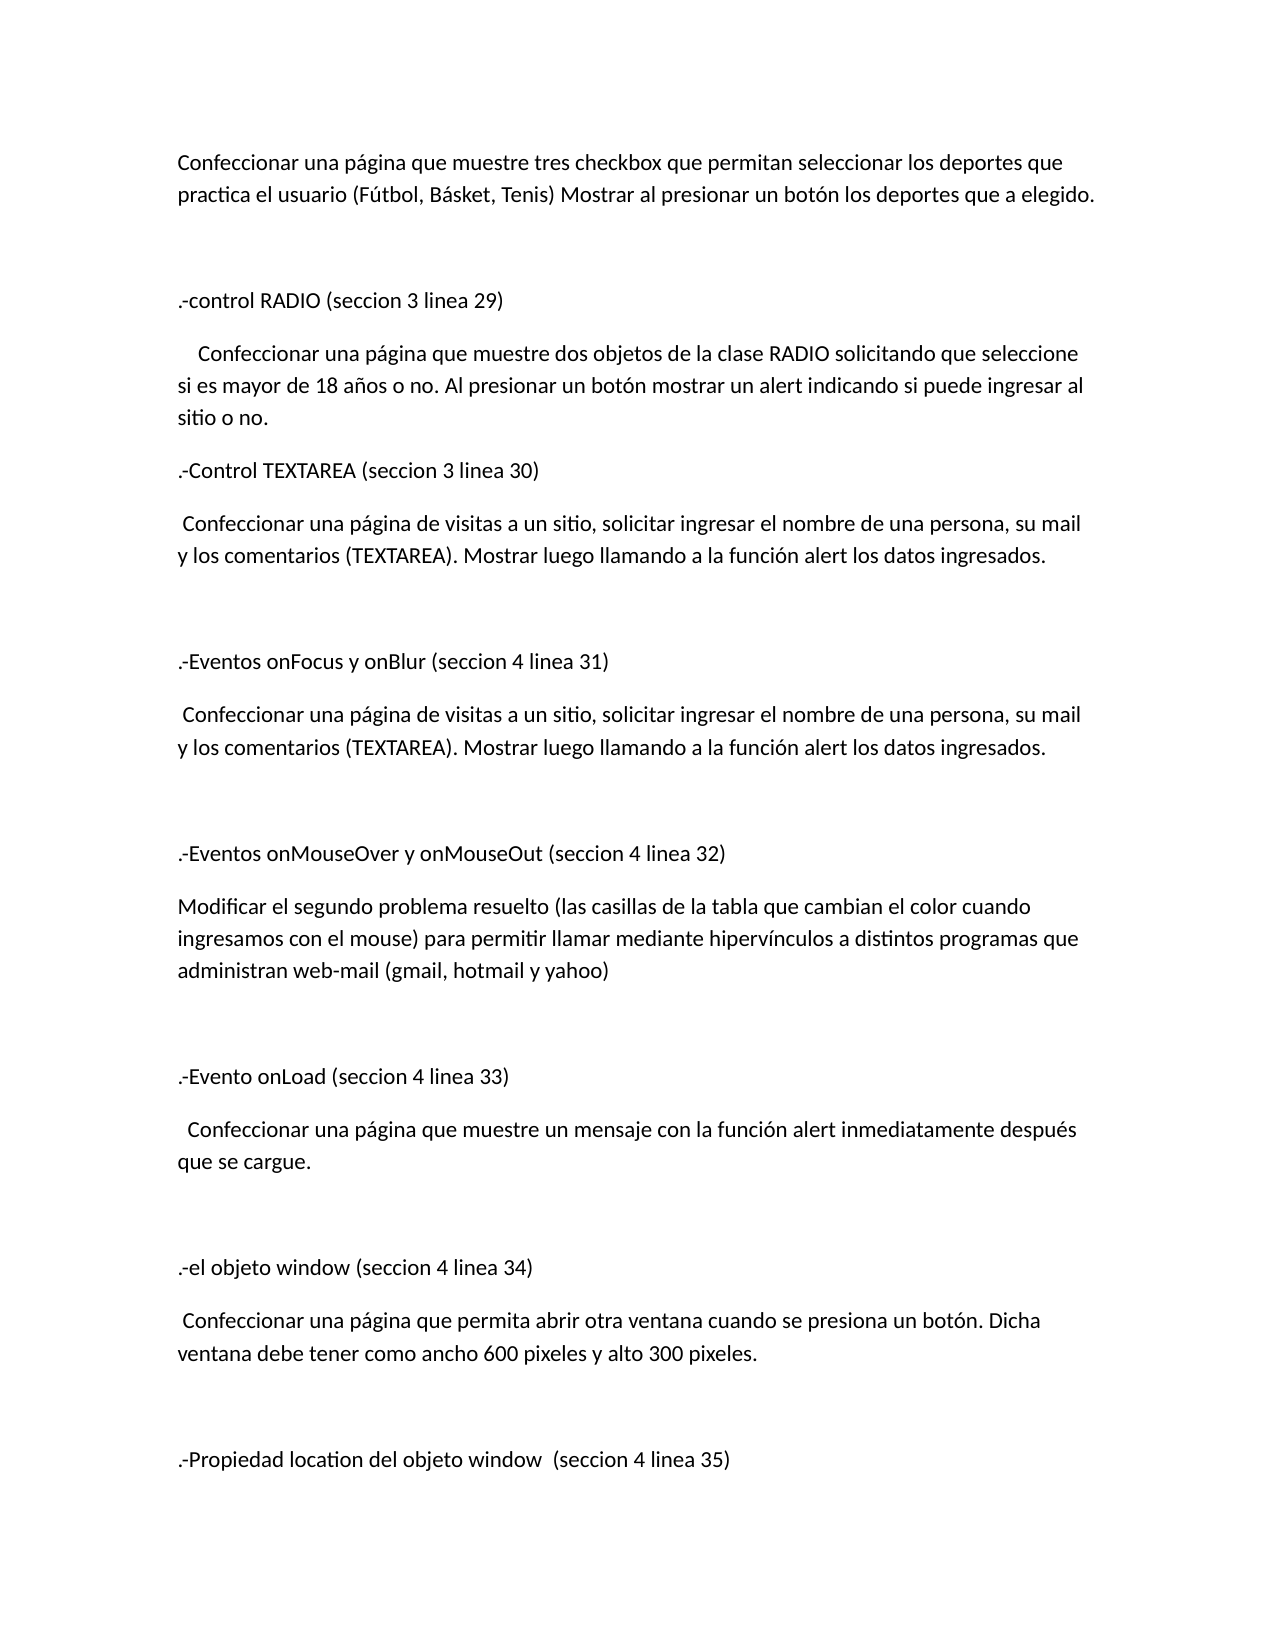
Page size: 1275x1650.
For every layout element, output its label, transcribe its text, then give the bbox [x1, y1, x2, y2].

text Confeccionar una página que muestre un mensaje con la función alert inmediatamente después que se cargue. [177, 1115, 1098, 1175]
text .-Eventos onMouseOver y onMouseOut (seccion 4 linea 32) [177, 839, 1098, 867]
text Confeccionar una página que permita abrir otra ventana cuando se presiona un botón. Dicha ventana debe tener como ancho 600 pixeles y alto 300 pixeles. [177, 1306, 1098, 1367]
text .-Propiedad location del objeto window (seccion 4 linea 35) [177, 1445, 1098, 1473]
text Confeccionar una página de visitas a un sitio, solicitar ingresar el nombre de una persona, su mail y los comentarios (TEXTAREA). Mostrar luego llamando a la función alert los datos ingresados. [177, 509, 1098, 569]
text Modificar el segundo problema resuelto (las casillas de la tabla que cambian el color cuando ingresamos con el mouse) para permitir llamar mediante hipervínculos a distintos programas que administran web-mail (gmail, hotmail y yahoo) [177, 892, 1098, 984]
text .-Eventos onFocus y onBlur (seccion 4 linea 31) [177, 647, 1098, 676]
text .-el objeto window (seccion 4 linea 34) [177, 1253, 1098, 1281]
text Confeccionar una página que muestre tres checkbox que permitan seleccionar los deportes que practica el usuario (Fútbol, Básket, Tenis) Mostrar al presionar un botón los deportes que a elegido. [177, 148, 1098, 208]
text Confeccionar una página de visitas a un sitio, solicitar ingresar el nombre de una persona, su mail y los comentarios (TEXTAREA). Mostrar luego llamando a la función alert los datos ingresados. [177, 701, 1098, 761]
text .-Evento onLoad (seccion 4 linea 33) [177, 1062, 1098, 1090]
text .-Control TEXTAREA (seccion 3 linea 30) [177, 456, 1098, 484]
text Confeccionar una página que muestre dos objetos de la clase RADIO solicitando que seleccione si es mayor de 18 años o no. Al presionar un botón mostrar un alert indicando si puede ingresar al sitio o no. [177, 339, 1098, 431]
text .-control RADIO (seccion 3 linea 29) [177, 286, 1098, 314]
